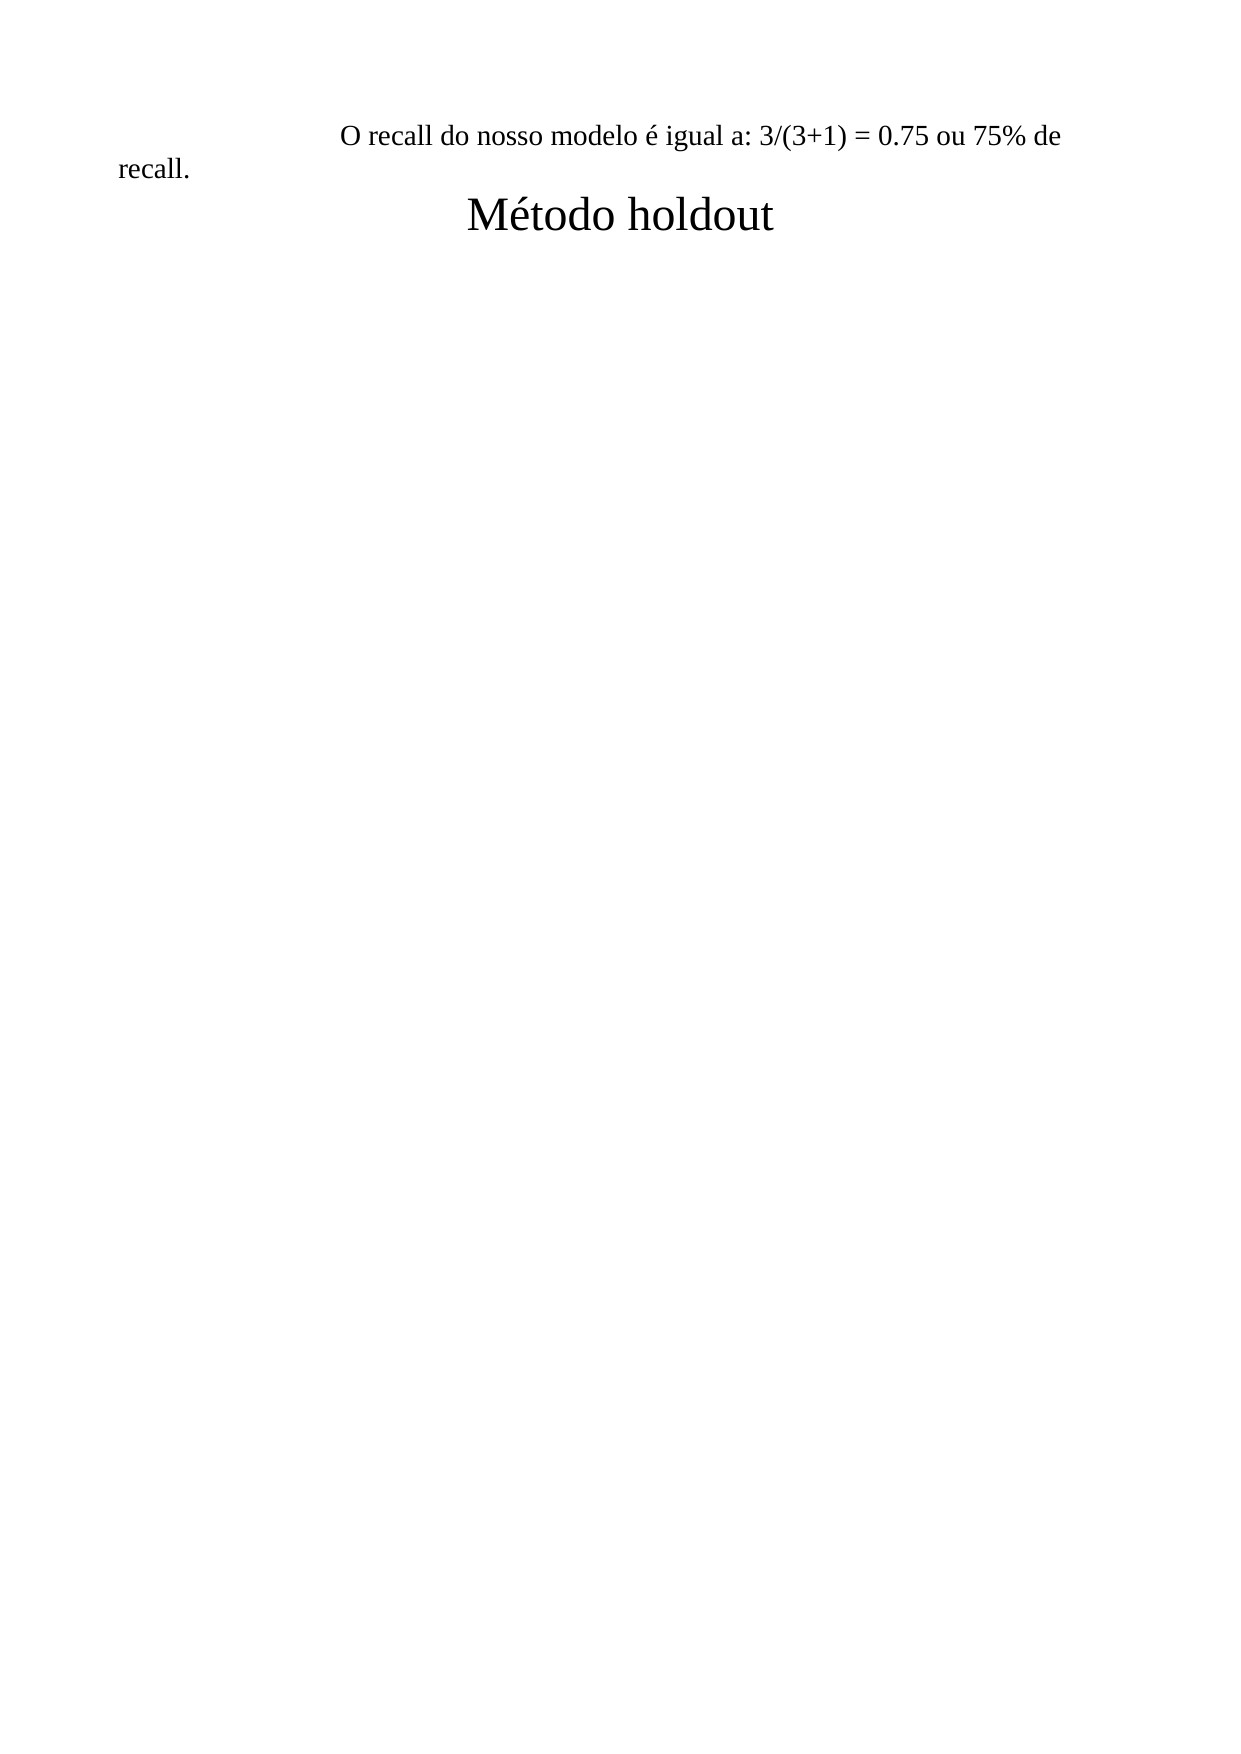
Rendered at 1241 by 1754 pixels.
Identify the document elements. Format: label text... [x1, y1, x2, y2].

text Método holdout [118, 185, 1122, 240]
text O recall do nosso modelo é igual a: 3/(3+1) = 0.75 ou 75% de recall. [118, 118, 1122, 185]
